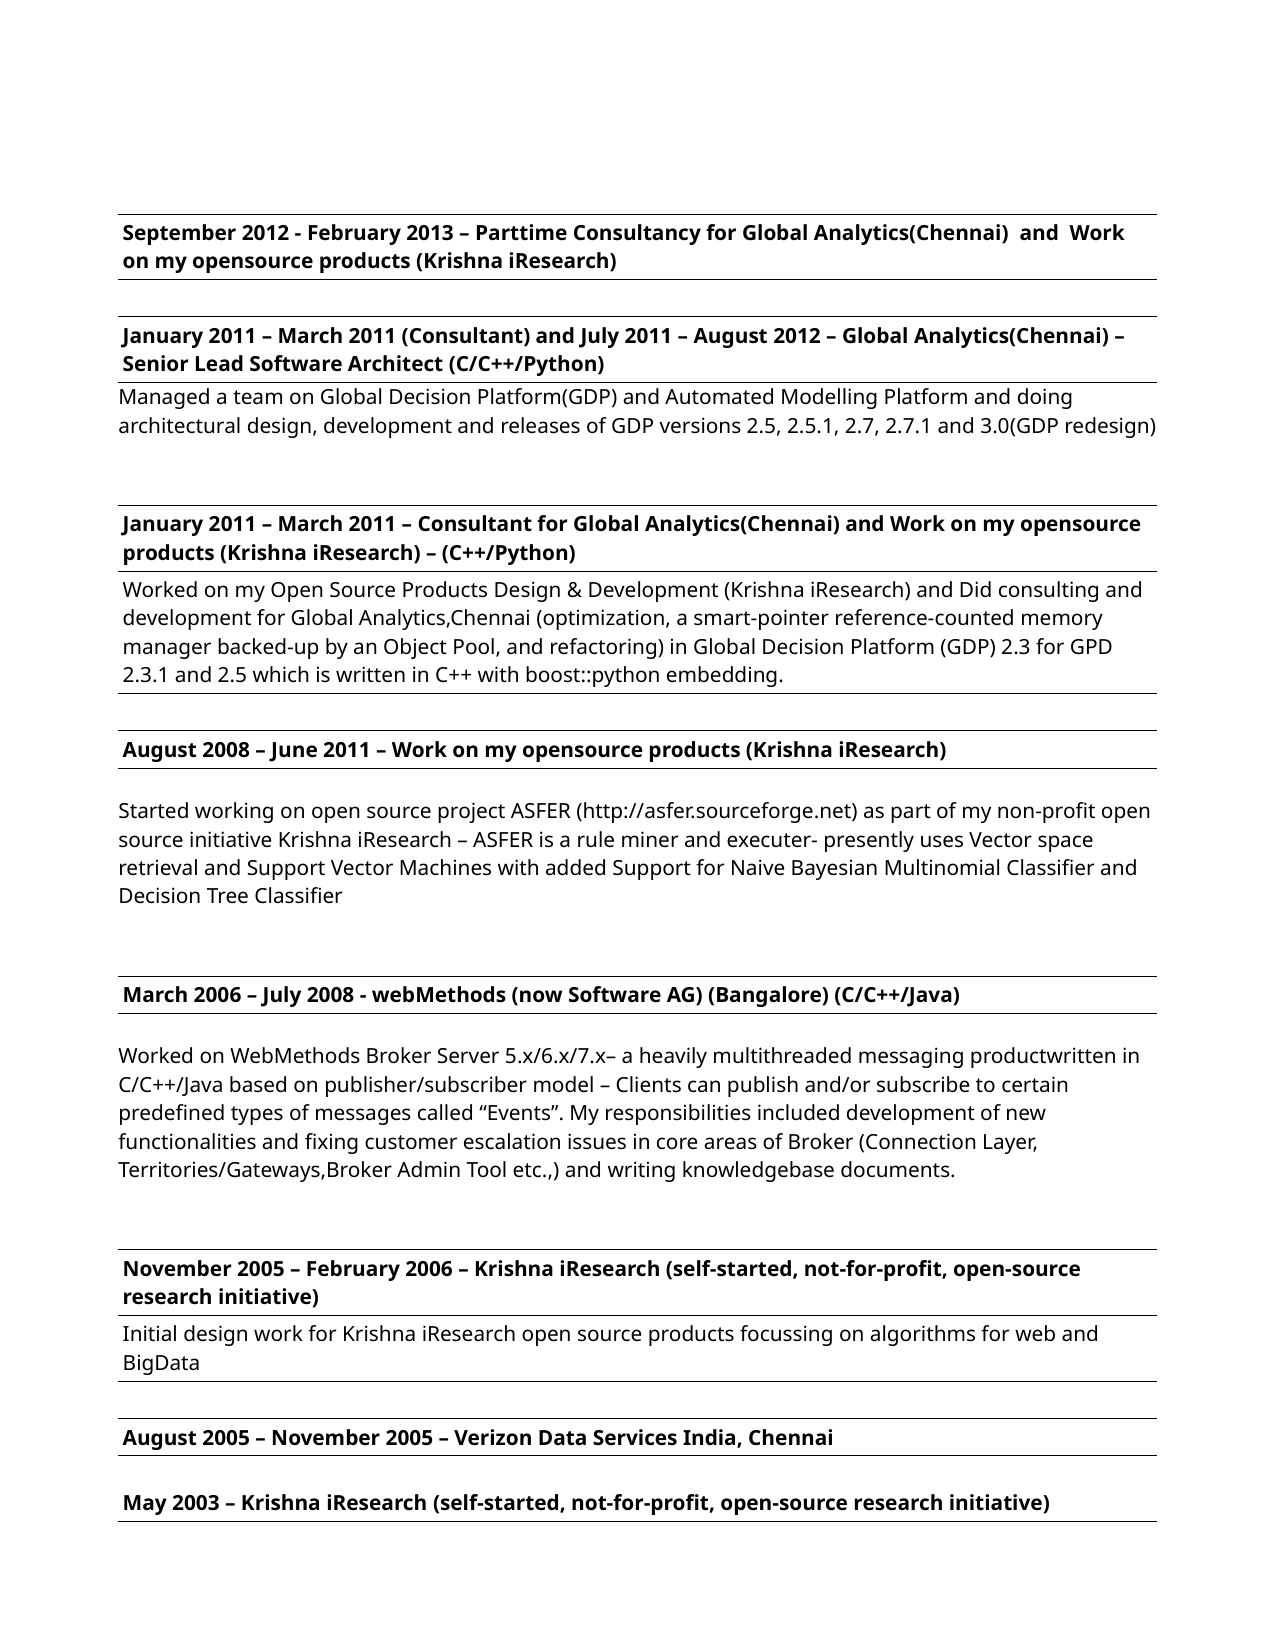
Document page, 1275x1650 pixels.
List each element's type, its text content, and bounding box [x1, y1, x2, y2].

text September 2012 - February 2013 – Parttime Consultancy for Global Analytics(Chennai) and Work on my opensource products (Krishna iResearch) [118, 215, 1157, 279]
text November 2005 – February 2006 – Krishna iResearch (self-started, not-for-profit, open-source research initiative) [118, 1250, 1157, 1315]
text Started working on open source project ASFER (http://asfer.sourceforge.net) as part of my non-profit open source initiative Krishna iResearch – ASFER is a rule miner and executer- presently uses Vector space retrieval and Support Vector Machines with added Support for Naive Bayesian Multinomial Classifier and Decision Tree Classifier [118, 796, 1157, 910]
text August 2005 – November 2005 – Verizon Data Services India, Chennai [118, 1419, 1157, 1455]
text Managed a team on Global Decision Platform(GDP) and Automated Modelling Platform and doing architectural design, development and releases of GDP versions 2.5, 2.5.1, 2.7, 2.7.1 and 3.0(GDP redesign) [118, 383, 1157, 439]
text March 2006 – July 2008 - webMethods (now Software AG) (Bangalore) (C/C++/Java) [118, 977, 1157, 1013]
text August 2008 – June 2011 – Work on my opensource products (Krishna iResearch) [118, 731, 1157, 768]
text January 2011 – March 2011 (Consultant) and July 2011 – August 2012 – Global Analytics(Chennai) – Senior Lead Software Architect (C/C++/Python) [118, 317, 1157, 382]
text Worked on WebMethods Broker Server 5.x/6.x/7.x– a heavily multithreaded messaging productwritten in C/C++/Java based on publisher/subscriber model – Clients can publish and/or subscribe to certain predefined types of messages called “Events”. My responsibilities included development of new functionalities and fixing customer escalation issues in core areas of Broker (Connection Layer, Territories/Gateways,Broker Admin Tool etc.,) and writing knowledgebase documents. [118, 1042, 1157, 1184]
text May 2003 – Krishna iResearch (self-started, not-for-profit, open-source research initiative) [118, 1484, 1157, 1521]
text January 2011 – March 2011 – Consultant for Global Analytics(Chennai) and Work on my opensource products (Krishna iResearch) – (C++/Python) [118, 506, 1157, 571]
text Worked on my Open Source Products Design & Development (Krishna iResearch) and Did consulting and development for Global Analytics,Chennai (optimization, a smart-pointer reference-counted memory manager backed-up by an Object Pool, and refactoring) in Global Decision Platform (GDP) 2.3 for GPD 2.3.1 and 2.5 which is written in C++ with boost::python embedding. [118, 572, 1157, 693]
text Initial design work for Krishna iResearch open source products focussing on algorithms for web and BigData [118, 1316, 1157, 1381]
